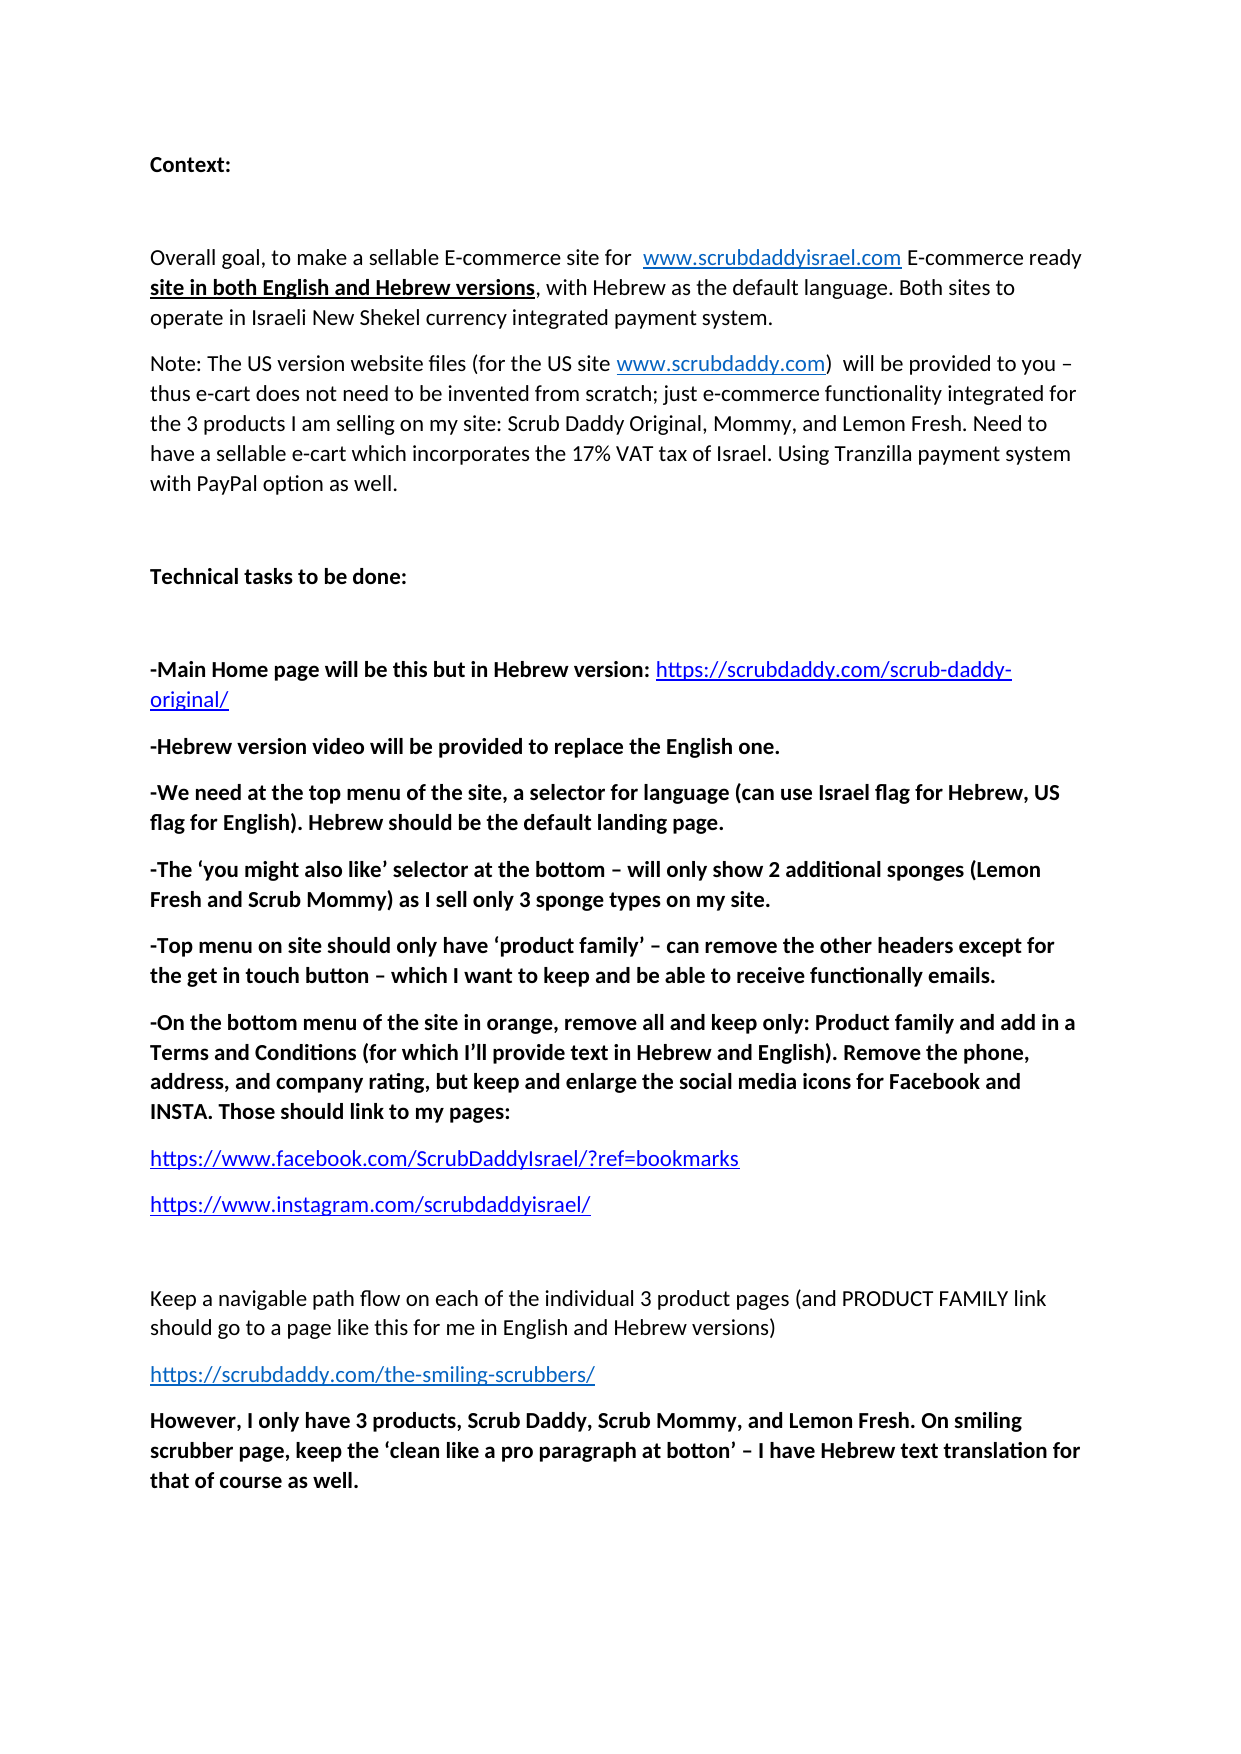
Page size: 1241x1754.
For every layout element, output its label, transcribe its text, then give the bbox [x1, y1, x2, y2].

text -We need at the top menu of the site, a selector for language (can use Israel flag for Hebrew, US flag for English). Hebrew should be the default landing page. [150, 778, 1090, 836]
text Context: [150, 150, 1090, 178]
text However, I only have 3 products, Scrub Daddy, Scrub Mommy, and Lemon Fresh. On smiling scrubber page, keep the ‘clean like a pro paragraph at botton’ – I have Hebrew text translation for that of course as well. [150, 1407, 1090, 1494]
text Note: The US version website files (for the US site www.scrubdaddy.com) will be provided to you – thus e-cart does not need to be invented from scratch; just e-commerce functionality integrated for the 3 products I am selling on my site: Scrub Daddy Original, Mommy, and Lemon Fresh. Need to have a sellable e-cart which incorporates the 17% VAT tax of Israel. Using Tranzilla payment system with PayPal option as well. [150, 349, 1090, 497]
text https://scrubdaddy.com/the-smiling-scrubbers/ [150, 1360, 1090, 1388]
text Technical tasks to be done: [150, 562, 1090, 590]
text -On the bottom menu of the site in orange, remove all and keep only: Product family and add in a Terms and Conditions (for which I’ll provide text in Hebrew and English). Remove the phone, address, and company rating, but keep and enlarge the social media icons for Facebook and INSTA. Those should link to my pages: [150, 1008, 1090, 1125]
text Overall goal, to make a sellable E-commerce site for www.scrubdaddyisrael.com E-commerce ready site in both English and Hebrew versions, with Hebrew as the default language. Both sites to operate in Israeli New Shekel currency integrated payment system. [150, 243, 1090, 331]
text -Main Home page will be this but in Hebrew version: https://scrubdaddy.com/scrub-daddy-original/ [150, 655, 1090, 713]
text https://www.instagram.com/scrubdaddyisrael/ [150, 1191, 1090, 1218]
text -Hebrew version video will be provided to replace the English one. [150, 732, 1090, 760]
text -The ‘you might also like’ selector at the bottom – will only show 2 additional sponges (Lemon Fresh and Scrub Mommy) as I sell only 3 sponge types on my site. [150, 855, 1090, 913]
text https://www.facebook.com/ScrubDaddyIsrael/?ref=bookmarks [150, 1144, 1090, 1172]
text -Top menu on site should only have ‘product family’ – can remove the other headers except for the get in touch button – which I want to keep and be able to receive functionally emails. [150, 931, 1090, 989]
text Keep a navigable path flow on each of the individual 3 product pages (and PRODUCT FAMILY link should go to a page like this for me in English and Hebrew versions) [150, 1284, 1090, 1342]
